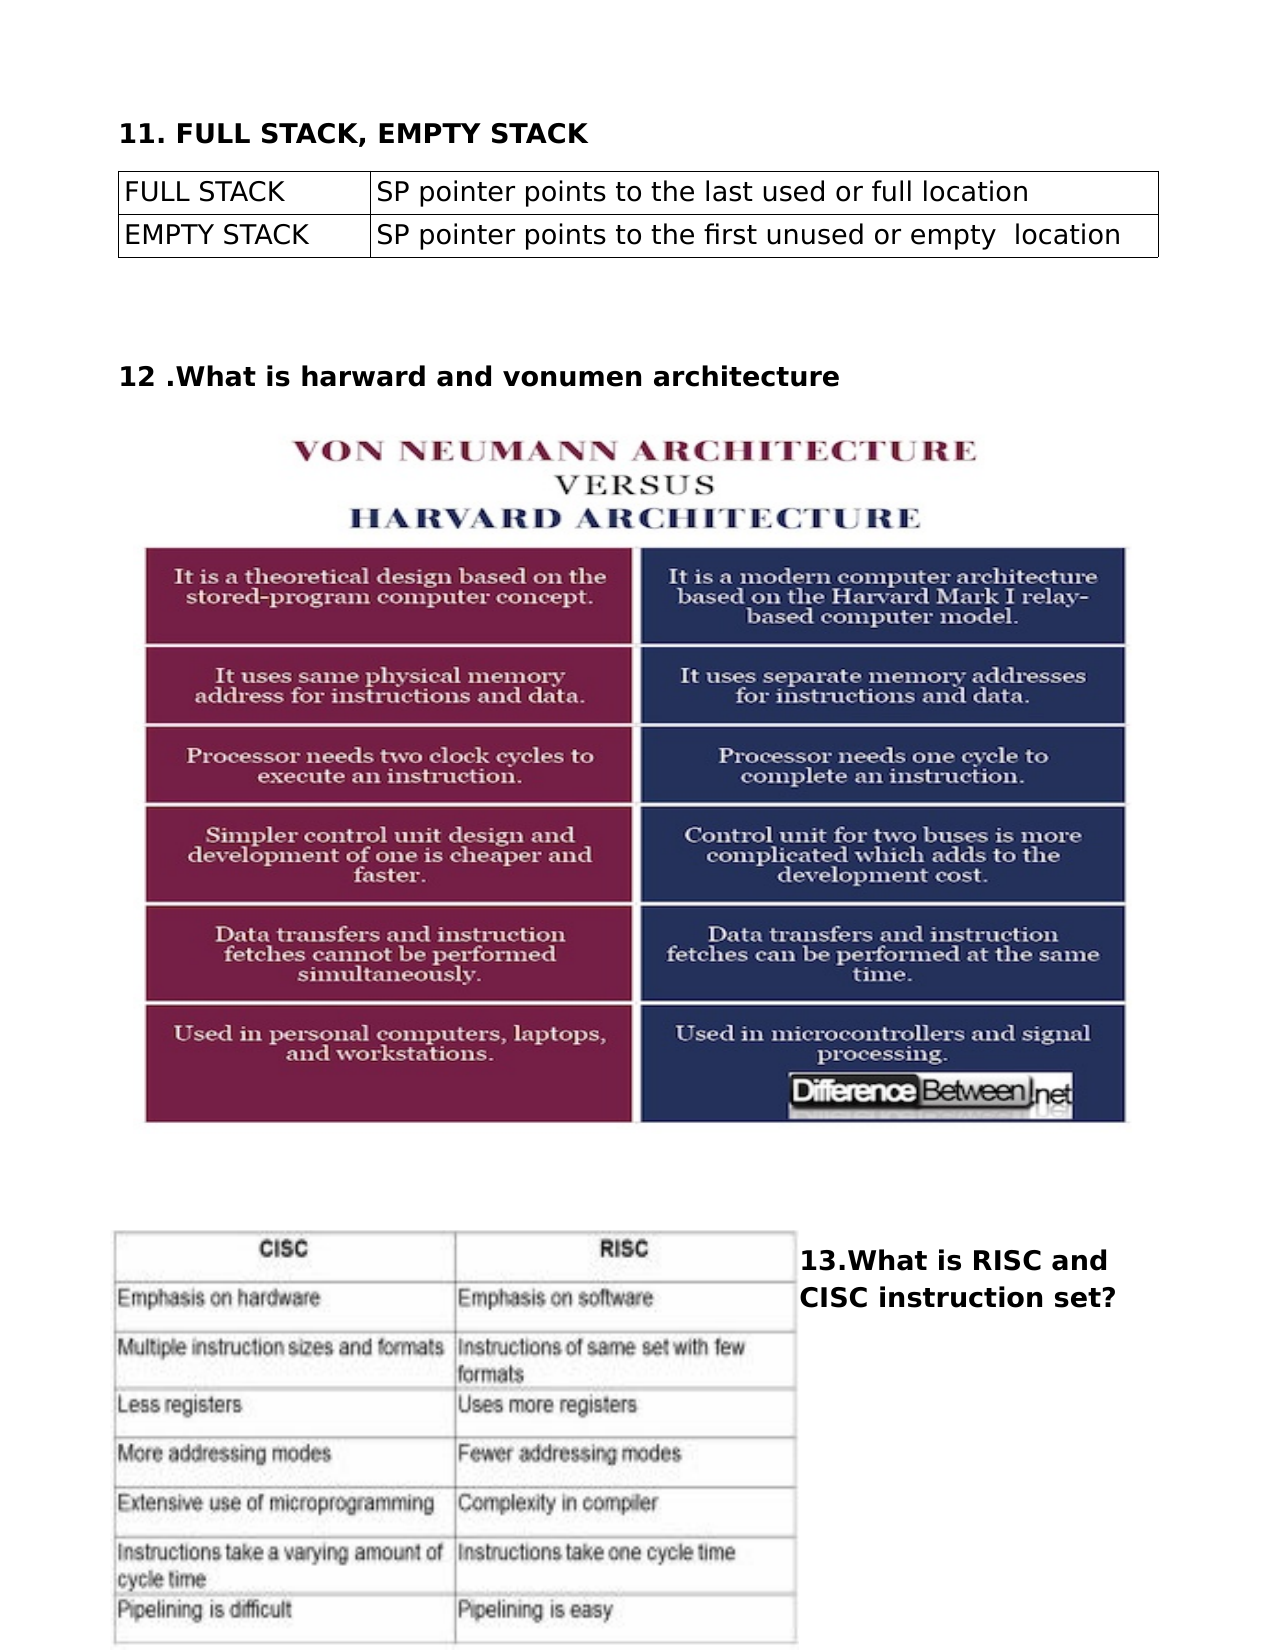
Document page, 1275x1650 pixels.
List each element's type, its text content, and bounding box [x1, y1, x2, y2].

table_cell EMPTY STACK [119, 215, 370, 257]
table_cell SP pointer points to the first unused or empty location [371, 215, 1158, 257]
table_header SP pointer points to the last used or full location [371, 172, 1158, 214]
text 12 .What is harward and vonumen architecture [118, 362, 1157, 393]
table_header FULL STACK [119, 172, 370, 214]
picture [110, 1230, 799, 1650]
text 11. FULL STACK, EMPTY STACK [118, 118, 1157, 150]
picture [132, 414, 1143, 1134]
text 13.What is RISC and CISC instruction set? [799, 1245, 1157, 1314]
